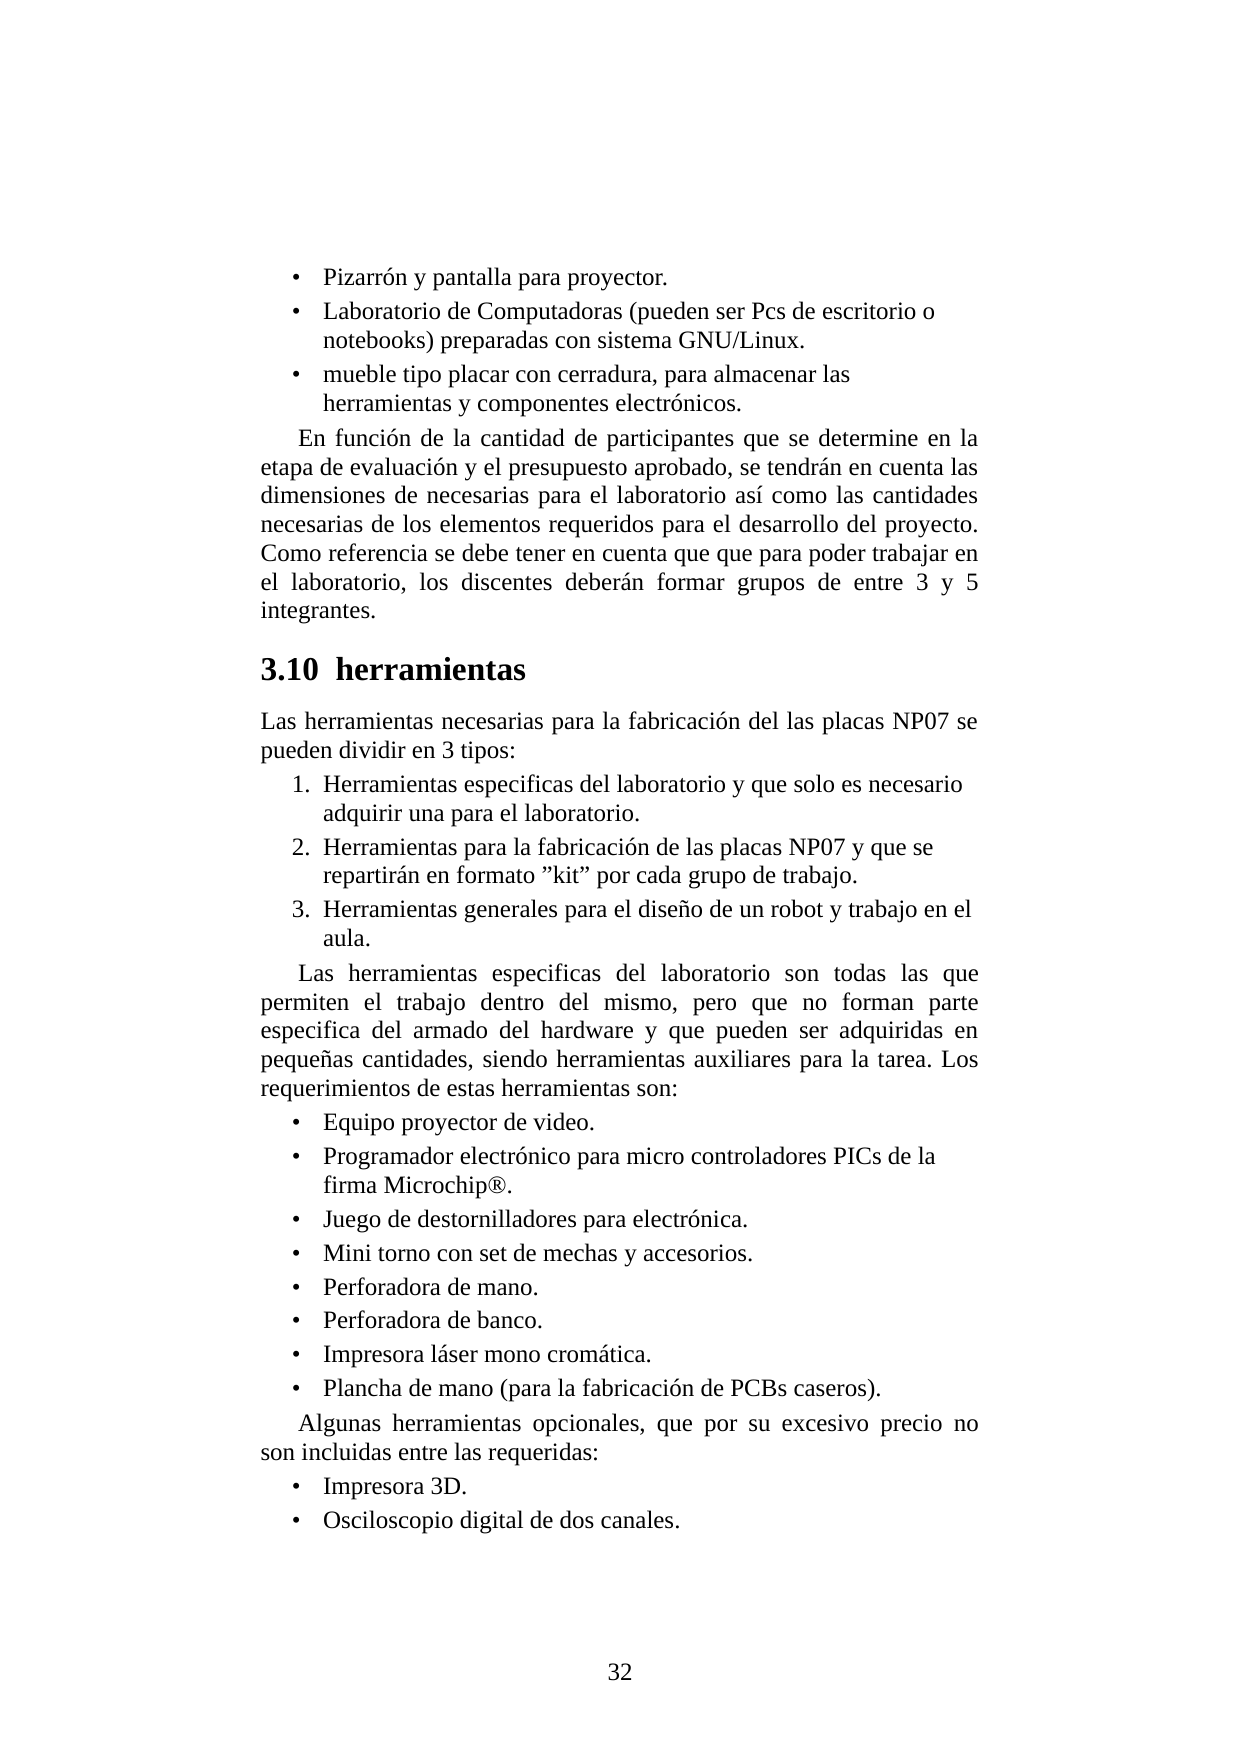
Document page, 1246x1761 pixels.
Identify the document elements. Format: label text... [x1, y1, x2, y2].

list • Equipo proyector de video. [292, 1107, 979, 1136]
list • Pizarrón y pantalla para proyector. [292, 262, 979, 291]
list 3. Herramientas generales para el diseño de un robot y trabajo en el aula. [292, 894, 979, 952]
text Algunas herramientas opcionales, que por su excesivo precio no son incluidas entre las requeridas: [260, 1408, 979, 1466]
list • Laboratorio de Computadoras (pueden ser Pcs de escritorio o notebooks) preparadas con sistema GNU/Linux. [292, 296, 979, 354]
text Las herramientas especificas del laboratorio son todas las que permiten el trabajo dentro del mismo, pero que no forman parte especifica del armado del hardware y que pueden ser adquiridas en pequeñas cantidades, siendo herramientas auxiliares para la tarea. Los requerimientos de estas herramientas son: [260, 958, 979, 1102]
list • Mini torno con set de mechas y accesorios. [292, 1238, 979, 1266]
list • Impresora 3D. [292, 1471, 979, 1500]
list 2. Herramientas para la fabricación de las placas NP07 y que se repartirán en formato ”kit” por cada grupo de trabajo. [292, 832, 979, 889]
list • Juego de destornilladores para electrónica. [292, 1204, 979, 1232]
list • Impresora láser mono cromática. [292, 1339, 979, 1368]
list • Perforadora de banco. [292, 1306, 979, 1334]
list • Osciloscopio digital de dos canales. [292, 1505, 979, 1534]
list • mueble tipo placar con cerradura, para almacenar las herramientas y componentes electrónicos. [292, 359, 979, 417]
list • Programador electrónico para micro controladores PICs de la firma Microchip®. [292, 1141, 979, 1198]
list • Perforadora de mano. [292, 1272, 979, 1300]
list 1. Herramientas especificas del laboratorio y que solo es necesario adquirir una para el laboratorio. [292, 769, 979, 826]
text Las herramientas necesarias para la fabricación del las placas NP07 se pueden dividir en 3 tipos: [260, 706, 979, 764]
text En función de la cantidad de participantes que se determine en la etapa de evaluación y el presupuesto aprobado, se tendrán en cuenta las dimensiones de necesarias para el laboratorio así como las cantidades necesarias de los elementos requeridos para el desarrollo del proyecto. Como referencia se debe tener en cuenta que que para poder trabajar en el laboratorio, los discentes deberán formar grupos de entre 3 y 5 integrantes. [260, 423, 979, 624]
subtitle 3.10 herramientas [260, 649, 979, 687]
list • Plancha de mano (para la fabricación de PCBs caseros). [292, 1373, 979, 1402]
